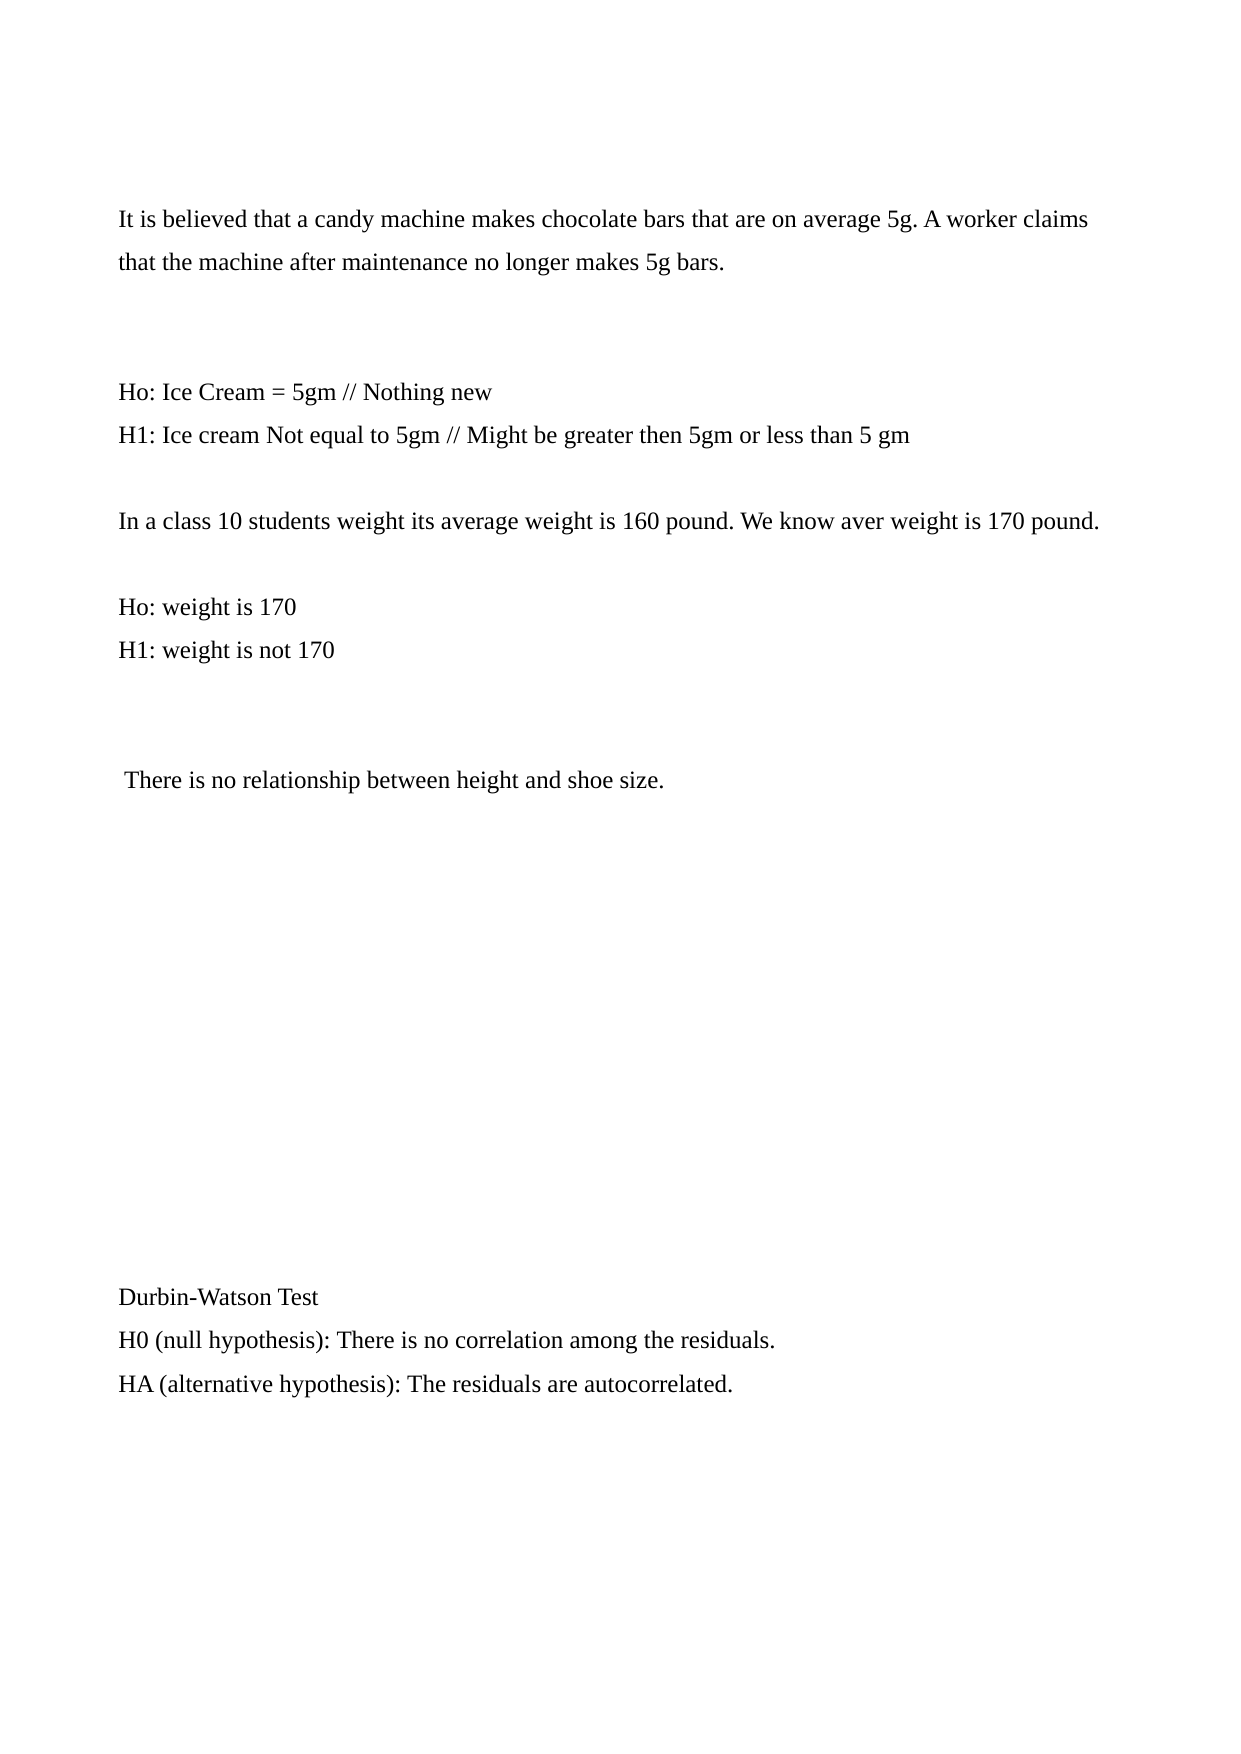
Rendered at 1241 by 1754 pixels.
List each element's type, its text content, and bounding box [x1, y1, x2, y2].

text H1: Ice cream Not equal to 5gm // Might be greater then 5gm or less than 5 gm [118, 420, 1122, 449]
text It is believed that a candy machine makes chocolate bars that are on average 5g. A worker claims that the machine after maintenance no longer makes 5g bars. [118, 204, 1122, 276]
text HA (alternative hypothesis): The residuals are autocorrelated. [118, 1369, 1122, 1397]
text In a class 10 students weight its average weight is 160 pound. We know aver weight is 170 pound. [118, 506, 1122, 535]
text H1: weight is not 170 [118, 636, 1122, 664]
text Ho: Ice Cream = 5gm // Nothing new [118, 377, 1122, 406]
text Ho: weight is 170 [118, 592, 1122, 621]
text There is no relationship between height and shoe size. [118, 765, 1122, 794]
text Durbin-Watson Test [118, 1282, 1122, 1311]
text H0 (null hypothesis): There is no correlation among the residuals. [118, 1326, 1122, 1354]
